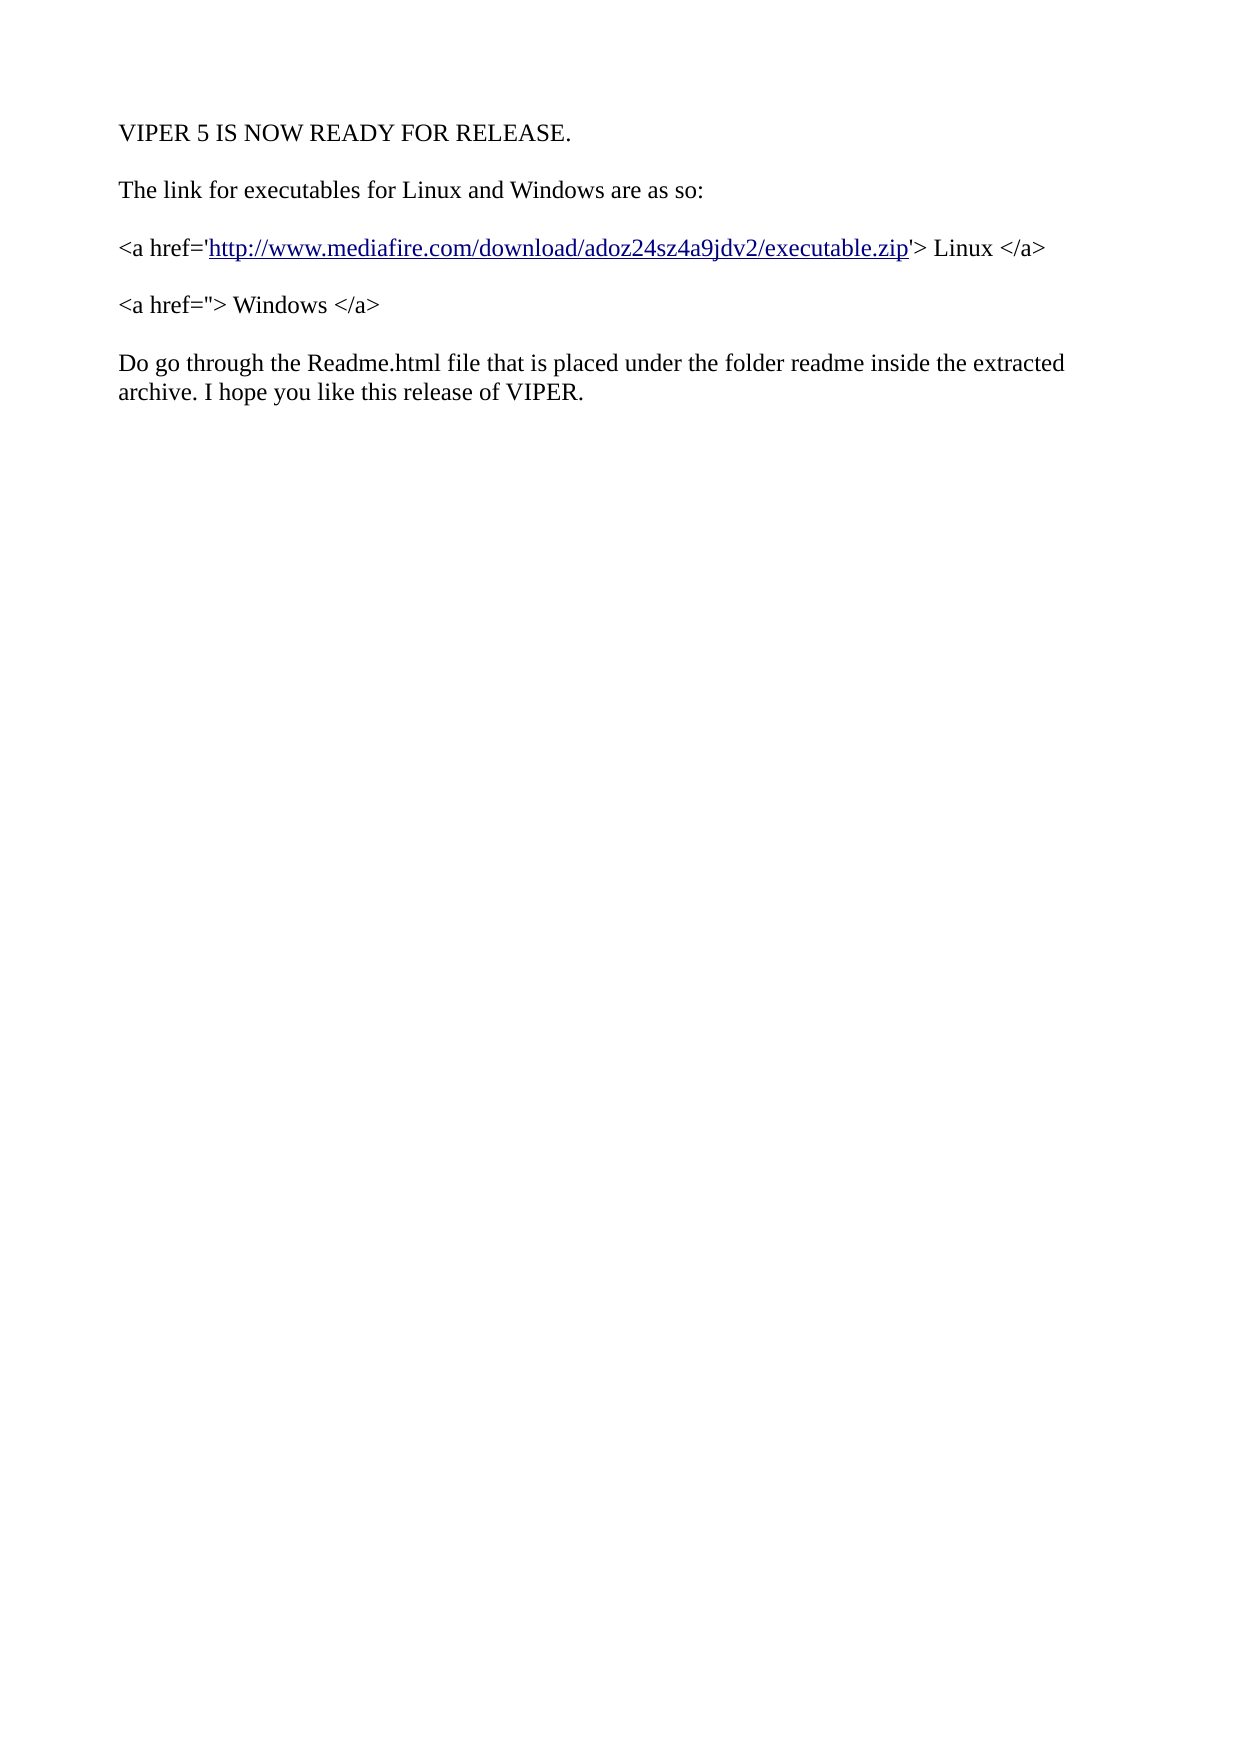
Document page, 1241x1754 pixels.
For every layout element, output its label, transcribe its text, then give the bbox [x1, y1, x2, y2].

text The link for executables for Linux and Windows are as so: [118, 176, 1122, 204]
text <a href=''> Windows </a> [118, 291, 1122, 319]
text VIPER 5 IS NOW READY FOR RELEASE. [118, 118, 1122, 147]
text Do go through the Readme.html file that is placed under the folder readme inside the extracted archive. I hope you like this release of VIPER. [118, 348, 1122, 406]
text <a href='http://www.mediafire.com/download/adoz24sz4a9jdv2/executable.zip'> Linux </a> [118, 233, 1122, 262]
